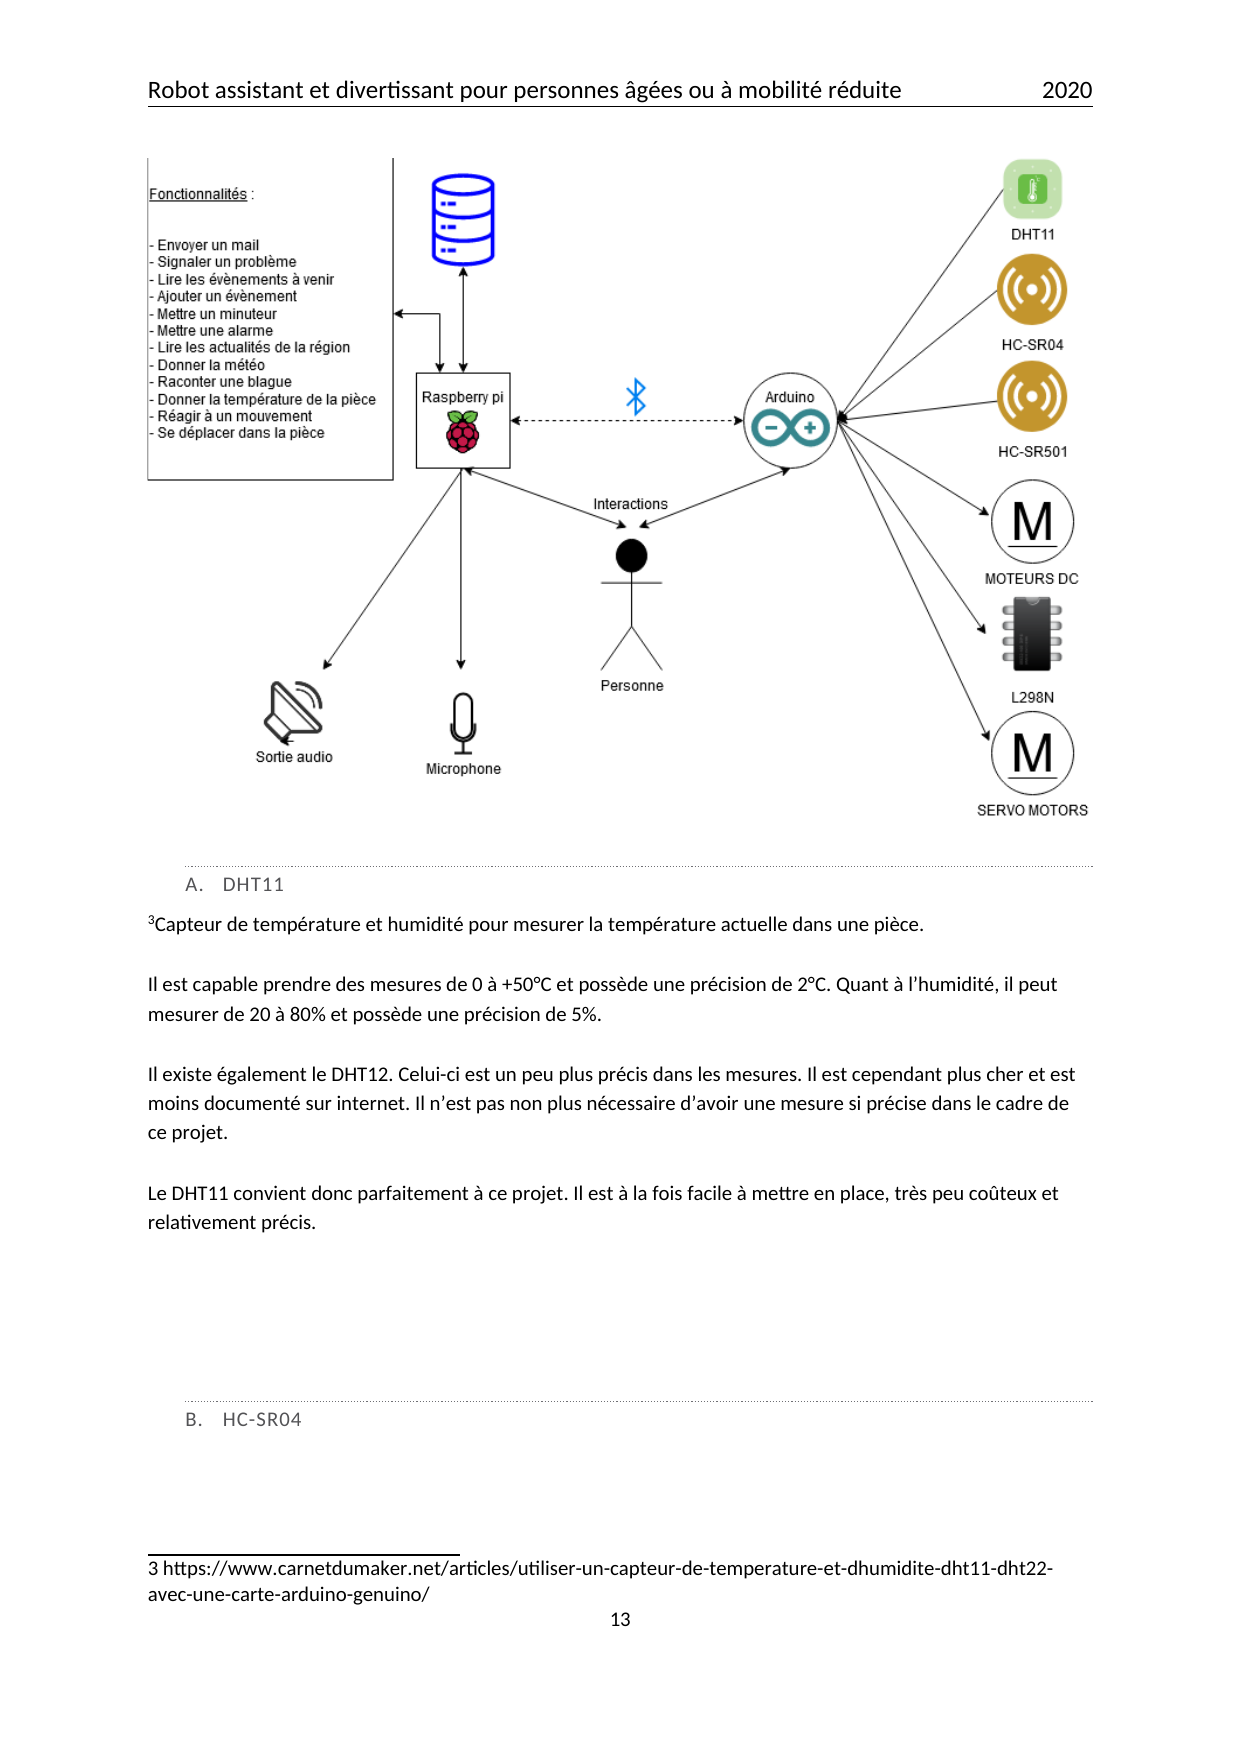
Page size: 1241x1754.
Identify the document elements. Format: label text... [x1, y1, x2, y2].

text Il existe également le DHT12. Celui-ci est un peu plus précis dans les mesures. Il est cependant plus cher et est moins documenté sur internet. Il n’est pas non plus nécessaire d’avoir une mesure si précise dans le cadre de ce projet. [148, 1061, 1093, 1145]
list DHt11 [185, 866, 1093, 897]
list HC-SR04 [185, 1401, 1093, 1432]
text Capteur de température et humidité pour mesurer la température actuelle dans une pièce. [148, 911, 1093, 937]
text Le DHT11 convient donc parfaitement à ce projet. Il est à la fois facile à mettre en place, très peu coûteux et relativement précis. [148, 1180, 1093, 1234]
text Il est capable prendre des mesures de 0 à +50°C et possède une précision de 2°C. Quant à l’humidité, il peut mesurer de 20 à 80% et possède une précision de 5%. [148, 972, 1093, 1026]
text https://www.carnetdumaker.net/articles/utiliser-un-capteur-de-temperature-et-dhumidite-dht11-dht22-avec-une-carte-arduino-genuino/ [148, 1556, 1093, 1606]
